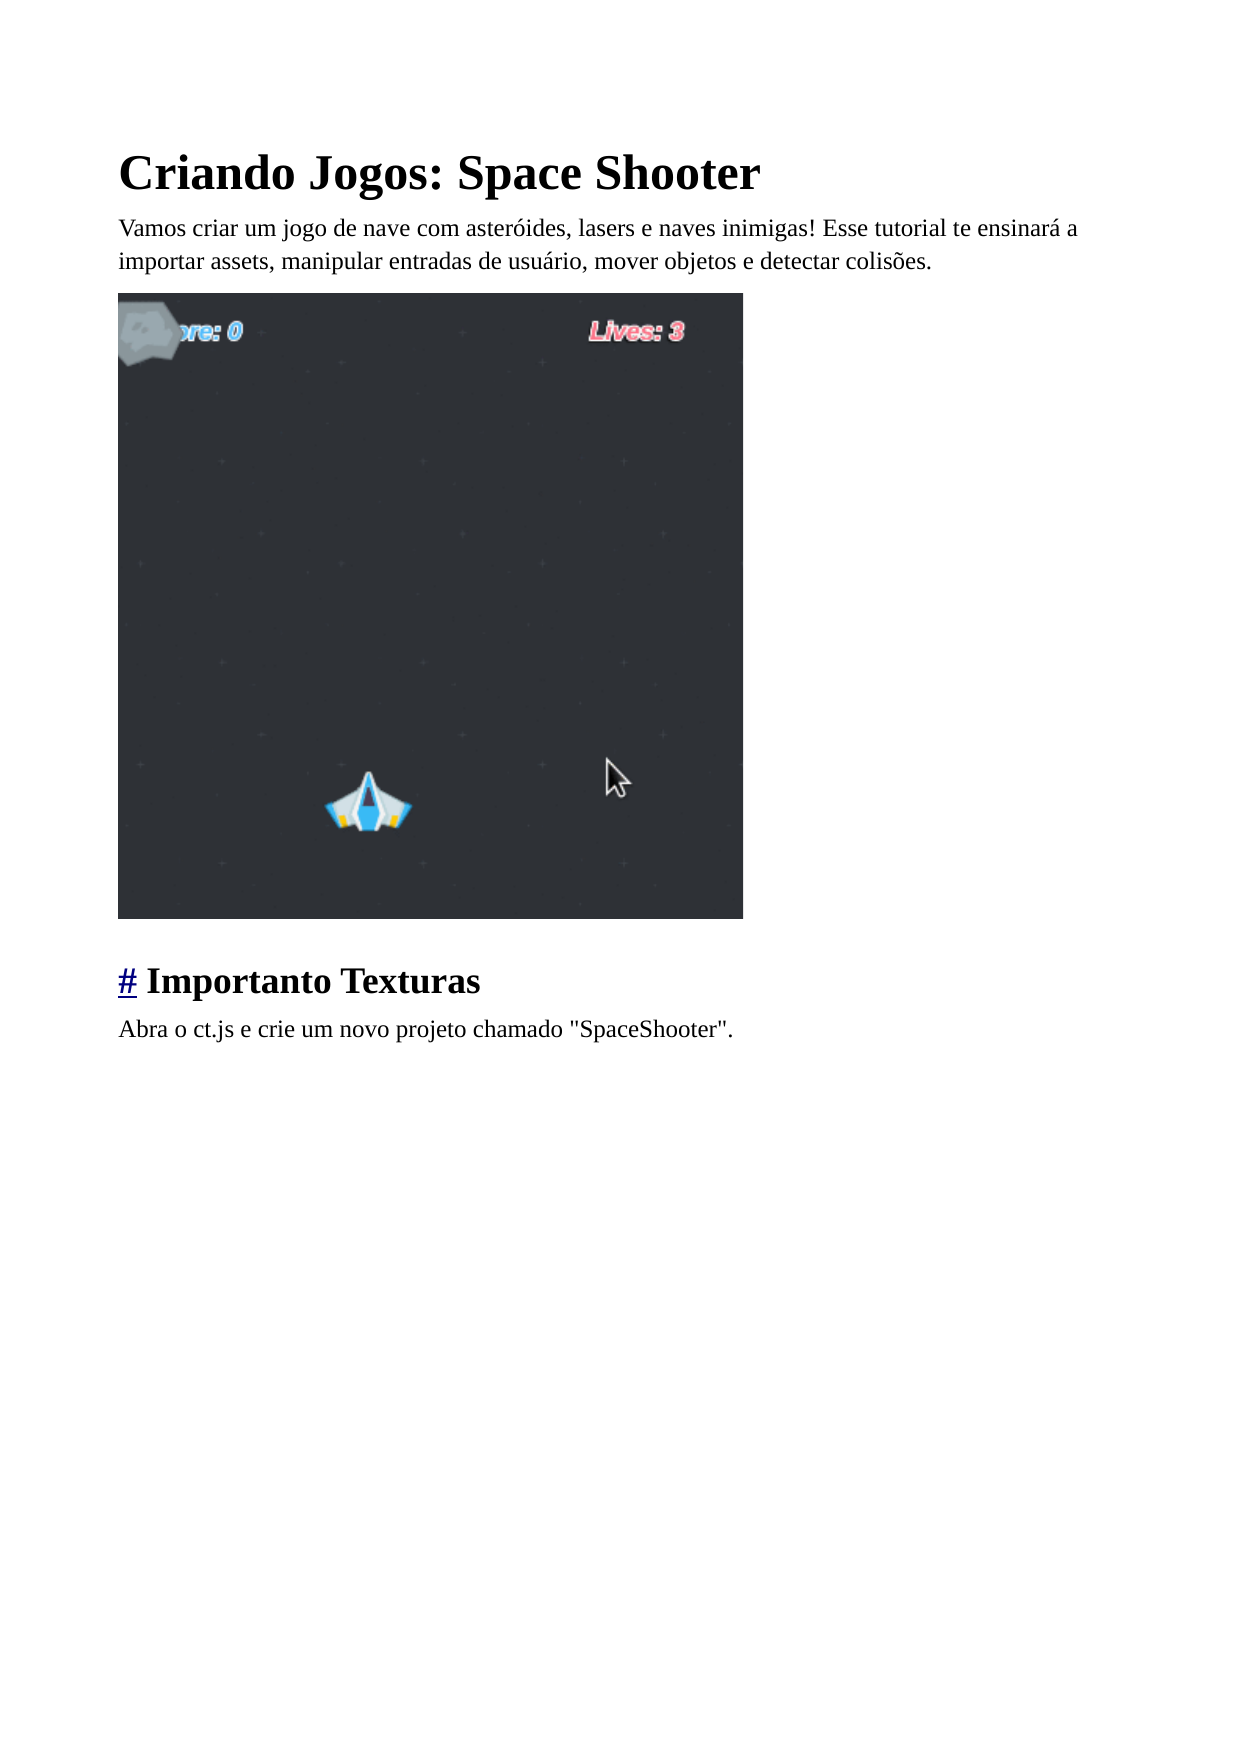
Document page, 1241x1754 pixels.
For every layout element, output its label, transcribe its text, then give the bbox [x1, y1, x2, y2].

text Vamos criar um jogo de nave com asteróides, lasers e naves inimigas! Esse tutorial te ensinará a importar assets, manipular entradas de usuário, mover objetos e detectar colisões. [118, 213, 1122, 275]
subtitle Criando Jogos: Space Shooter [118, 143, 1122, 201]
text Abra o ct.js e crie um novo projeto chamado "SpaceShooter". [118, 1014, 1122, 1043]
picture [118, 293, 744, 919]
subtitle # Importanto Texturas [118, 958, 1122, 1002]
